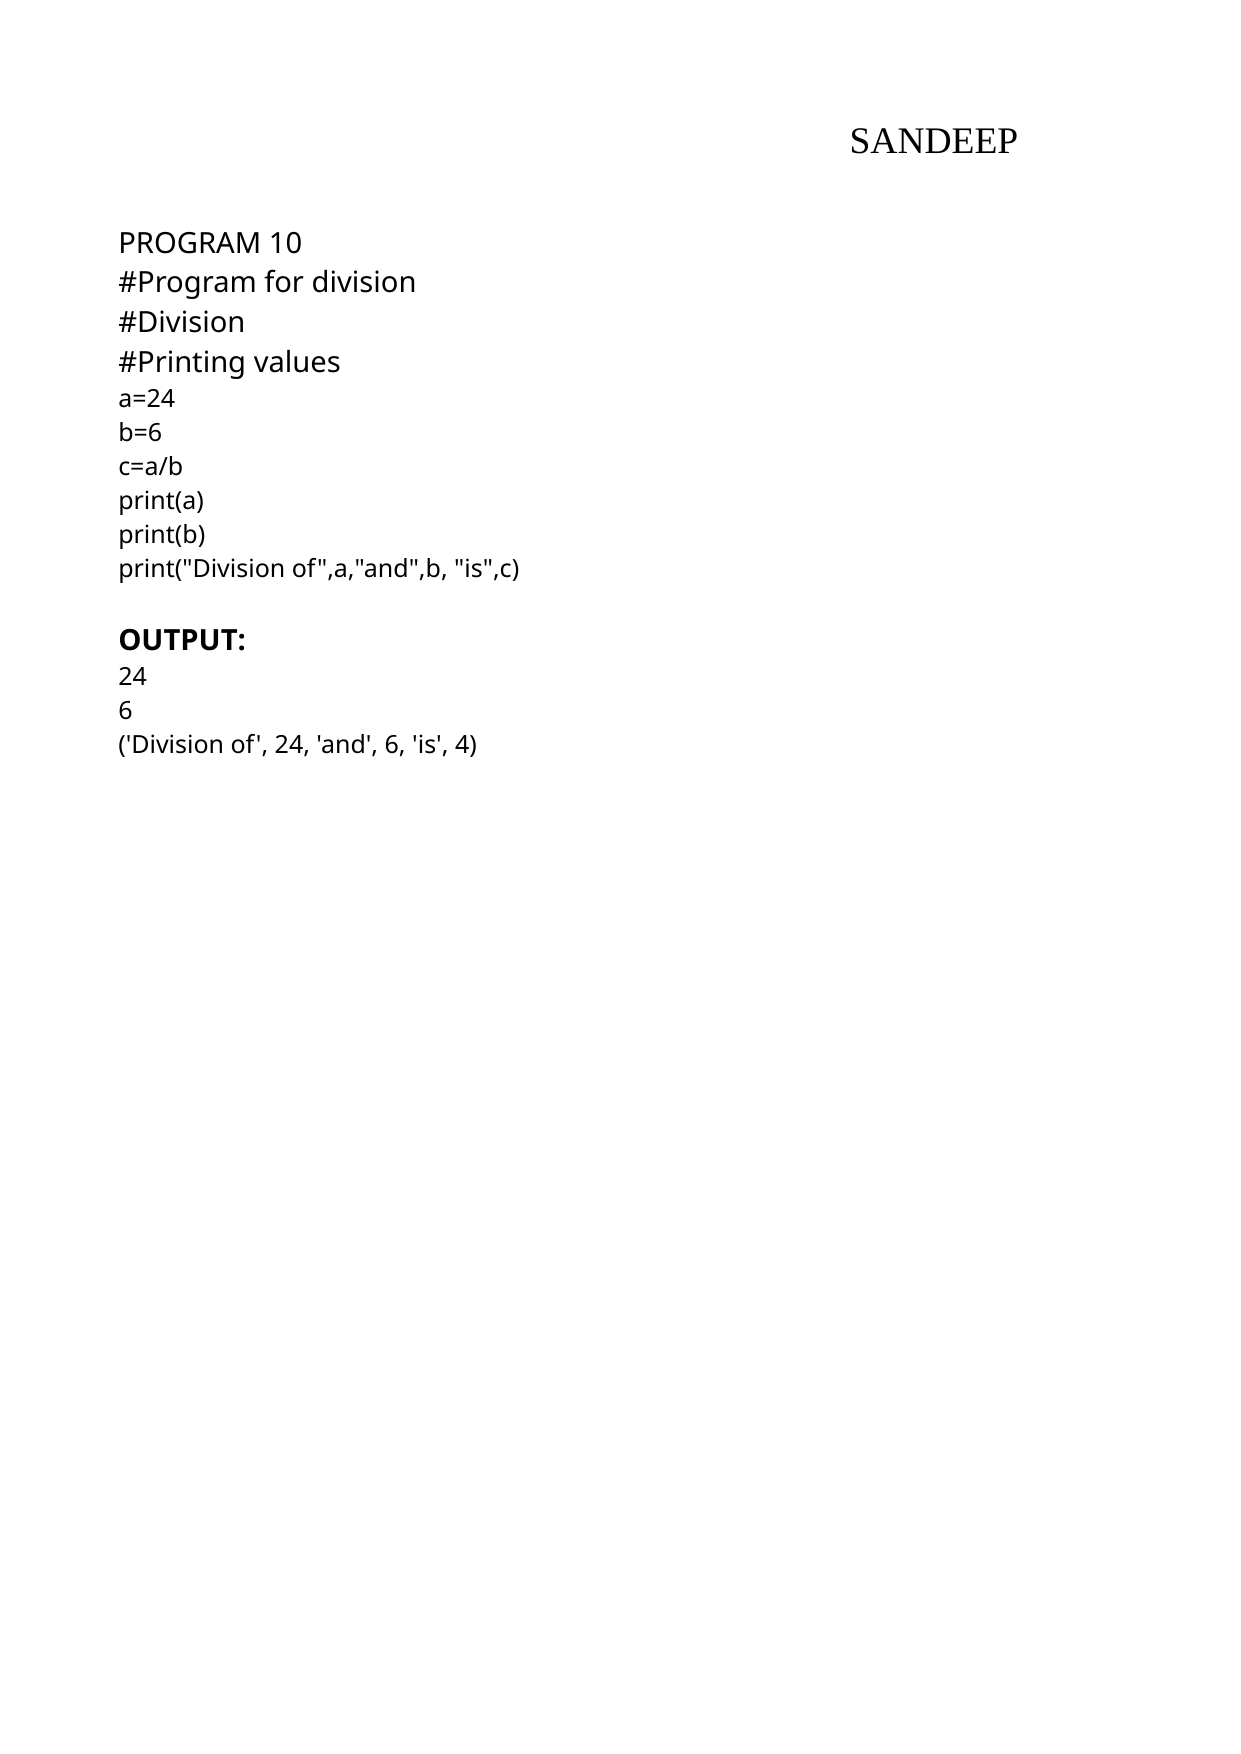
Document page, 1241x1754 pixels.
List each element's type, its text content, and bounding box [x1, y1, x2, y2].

text #Printing values [118, 341, 1122, 381]
text 6 [118, 693, 1122, 727]
text print(b) [118, 517, 1122, 551]
text print("Division of",a,"and",b, "is",c) [118, 551, 1122, 585]
text OUTPUT: [118, 619, 1122, 659]
text PROGRAM 10 [118, 222, 1122, 262]
text b=6 [118, 415, 1122, 449]
text #Program for division [118, 262, 1122, 301]
text c=a/b [118, 449, 1122, 483]
text #Division [118, 301, 1122, 341]
text a=24 [118, 381, 1122, 415]
text 24 [118, 659, 1122, 693]
text print(a) [118, 483, 1122, 517]
text ('Division of', 24, 'and', 6, 'is', 4) [118, 727, 1122, 761]
